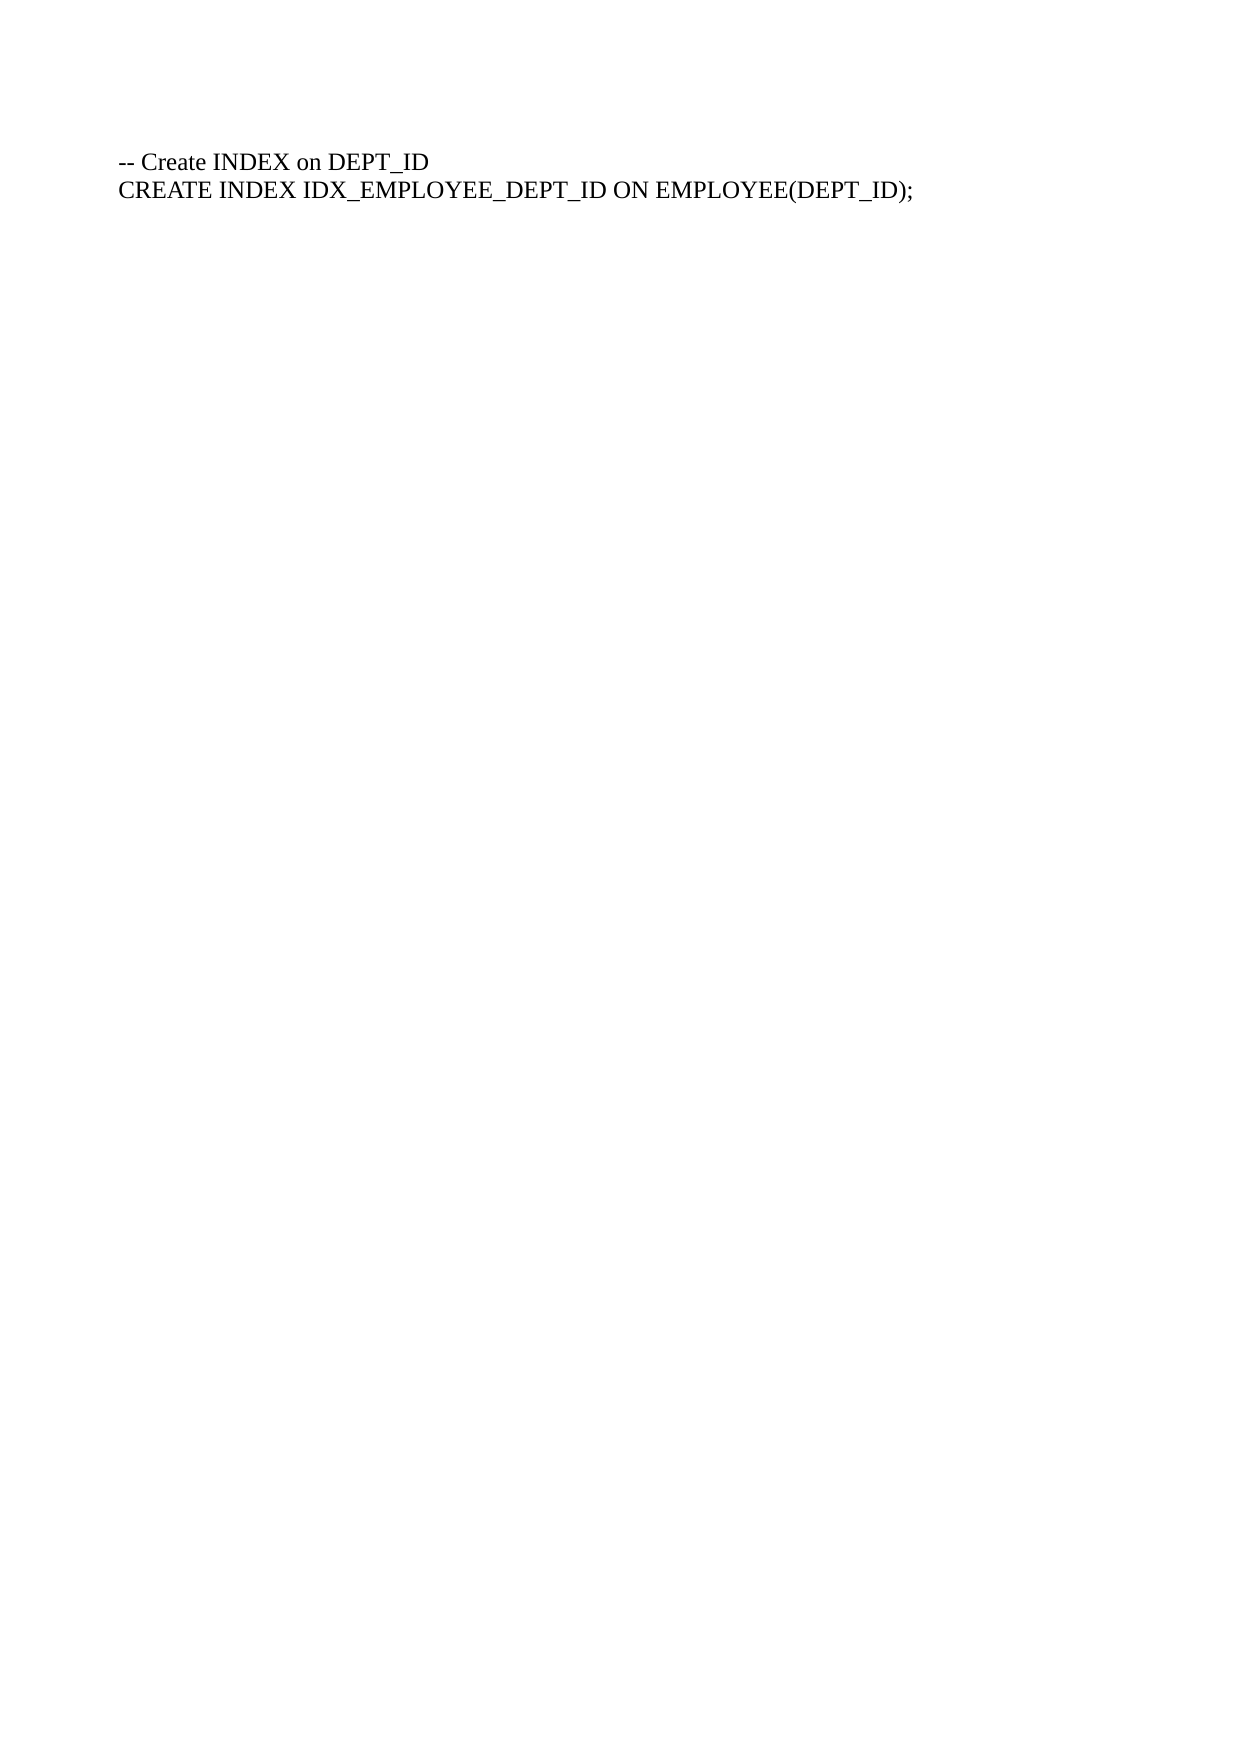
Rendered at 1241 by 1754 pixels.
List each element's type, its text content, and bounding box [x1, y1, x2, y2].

text CREATE INDEX IDX_EMPLOYEE_DEPT_ID ON EMPLOYEE(DEPT_ID); [118, 176, 1122, 204]
text -- Create INDEX on DEPT_ID [118, 147, 1122, 176]
